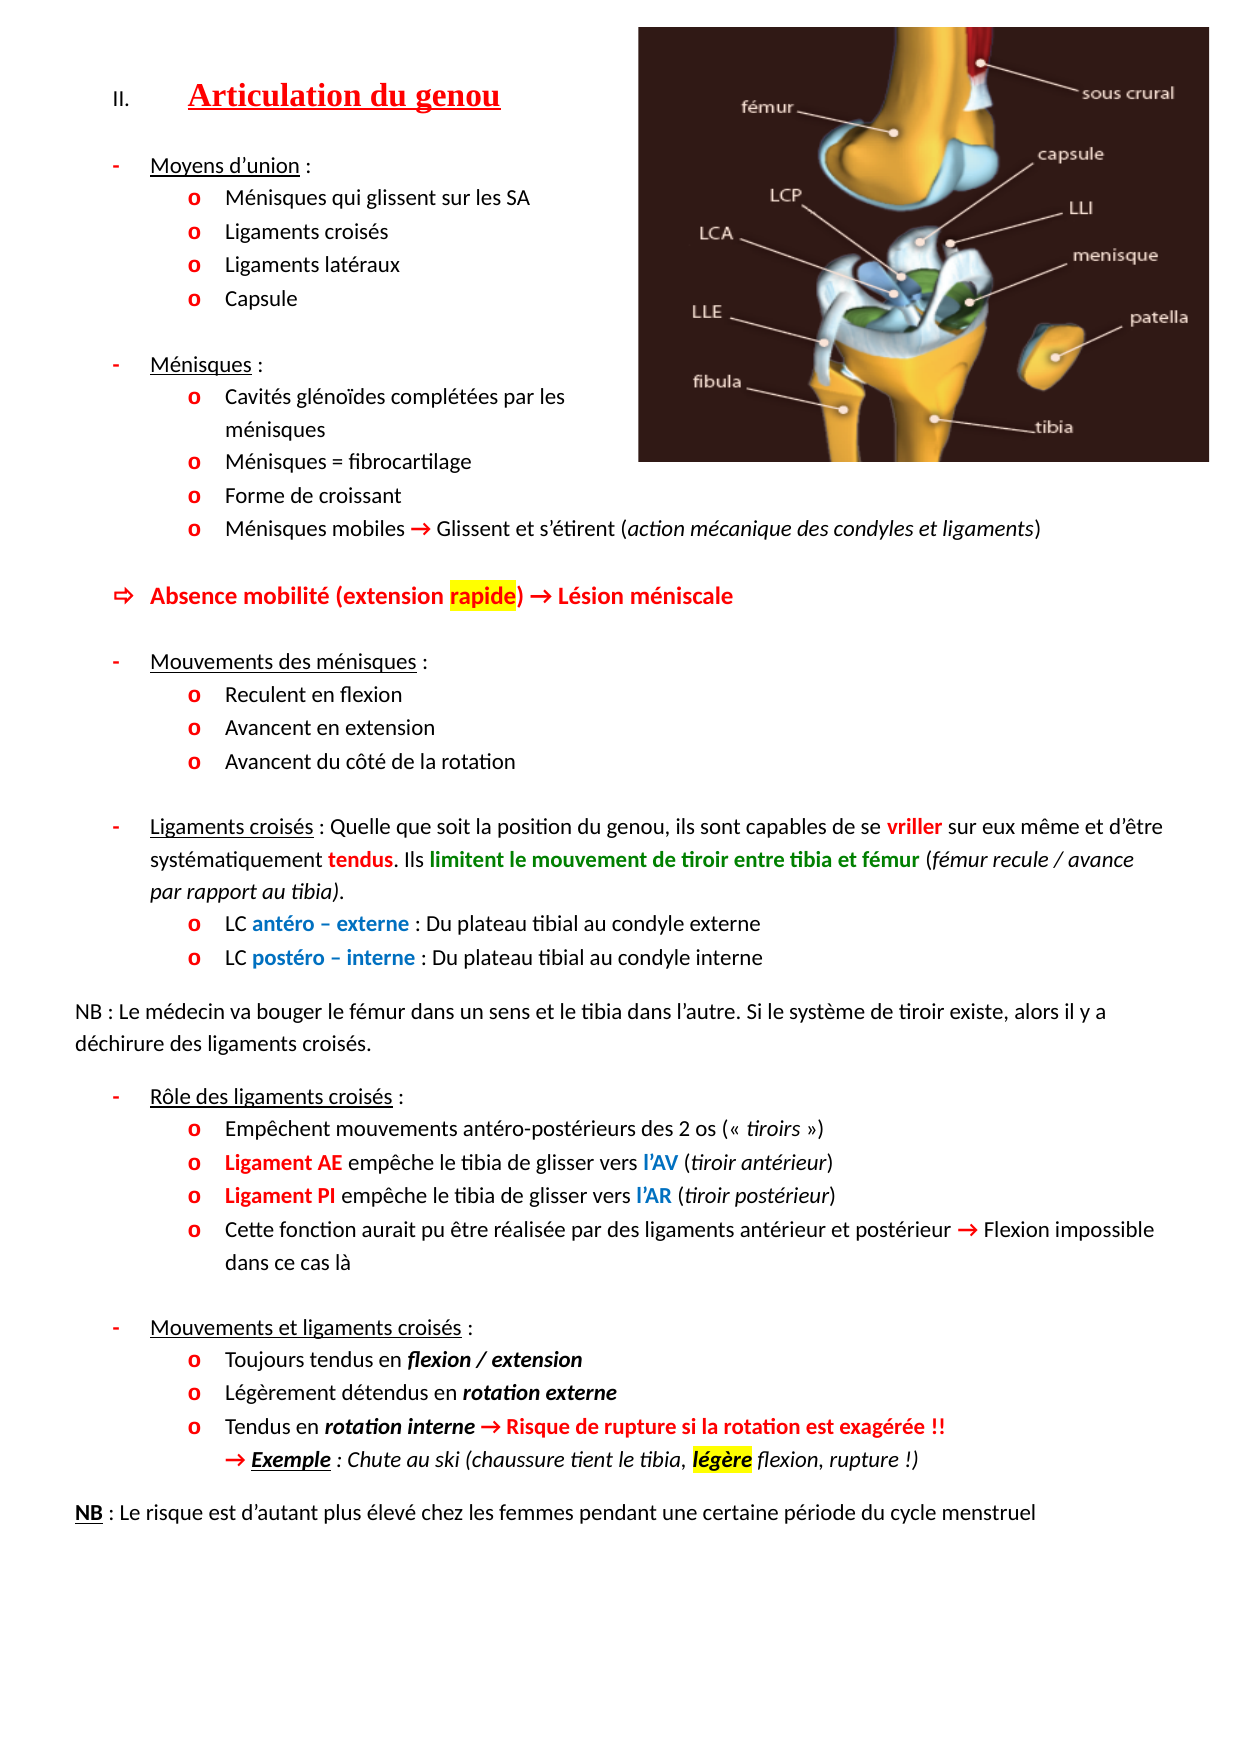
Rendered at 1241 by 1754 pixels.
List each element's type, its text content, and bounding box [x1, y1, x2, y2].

list Ménisques : [112, 350, 638, 378]
list Cette fonction aurait pu être réalisée par des ligaments antérieur et postérieur → Flexion impossible dans ce cas là [187, 1215, 1165, 1276]
list Ligaments croisés [187, 217, 638, 246]
list Mouvements et ligaments croisés : [112, 1313, 1165, 1341]
list Ménisques mobiles → Glissent et s’étirent (action mécanique des condyles et ligaments) [187, 514, 1165, 544]
list Avancent en extension [187, 713, 1165, 742]
text NB : Le médecin va bouger le fémur dans un sens et le tibia dans l’autre. Si le système de tiroir existe, alors il y a déchirure des ligaments croisés. [75, 997, 1165, 1057]
list Articulation du genou [112, 75, 638, 113]
text NB : Le risque est d’autant plus élevé chez les femmes pendant une certaine période du cycle menstruel [75, 1498, 1165, 1559]
list Ligament AE empêche le tibia de glisser vers l’AV (tiroir antérieur) [187, 1148, 1165, 1177]
list LC antéro – externe : Du plateau tibial au condyle externe [187, 909, 1165, 938]
list Rôle des ligaments croisés : [112, 1082, 1165, 1110]
list Ligaments latéraux [187, 251, 638, 280]
list Capsule [187, 284, 638, 313]
list Ligament PI empêche le tibia de glisser vers l’AR (tiroir postérieur) [187, 1181, 1165, 1211]
list Légèrement détendus en rotation externe [187, 1378, 1165, 1408]
list Tendus en rotation interne → Risque de rupture si la rotation est exagérée !! [187, 1412, 1165, 1441]
list LC postéro – interne : Du plateau tibial au condyle interne [187, 943, 1165, 972]
list Moyens d’union : [112, 151, 638, 179]
list Ligaments croisés : Quelle que soit la position du genou, ils sont capables de se vriller sur eux même et d’être systématiquement tendus. Ils limitent le mouvement de tiroir entre tibia et fémur (fémur recule / avance par rapport au tibia). [112, 812, 1165, 905]
picture [638, 27, 1210, 462]
list Reculent en flexion [187, 680, 1165, 709]
list Empêchent mouvements antéro-postérieurs des 2 os (« tiroirs ») [187, 1114, 1165, 1143]
list Ménisques = fibrocartilage [187, 447, 1165, 477]
list Toujours tendus en flexion / extension [187, 1345, 1165, 1374]
list Mouvements des ménisques : [112, 647, 1165, 676]
list Absence mobilité (extension rapide) → Lésion méniscale [112, 580, 1165, 611]
list Avancent du côté de la rotation [187, 747, 1165, 776]
list Forme de croissant [187, 481, 1165, 510]
list → Exemple : Chute au ski (chaussure tient le tibia, légère flexion, rupture !) [225, 1446, 1165, 1473]
list Ménisques qui glissent sur les SA [187, 183, 638, 213]
list Cavités glénoïdes complétées par les ménisques [187, 382, 638, 443]
